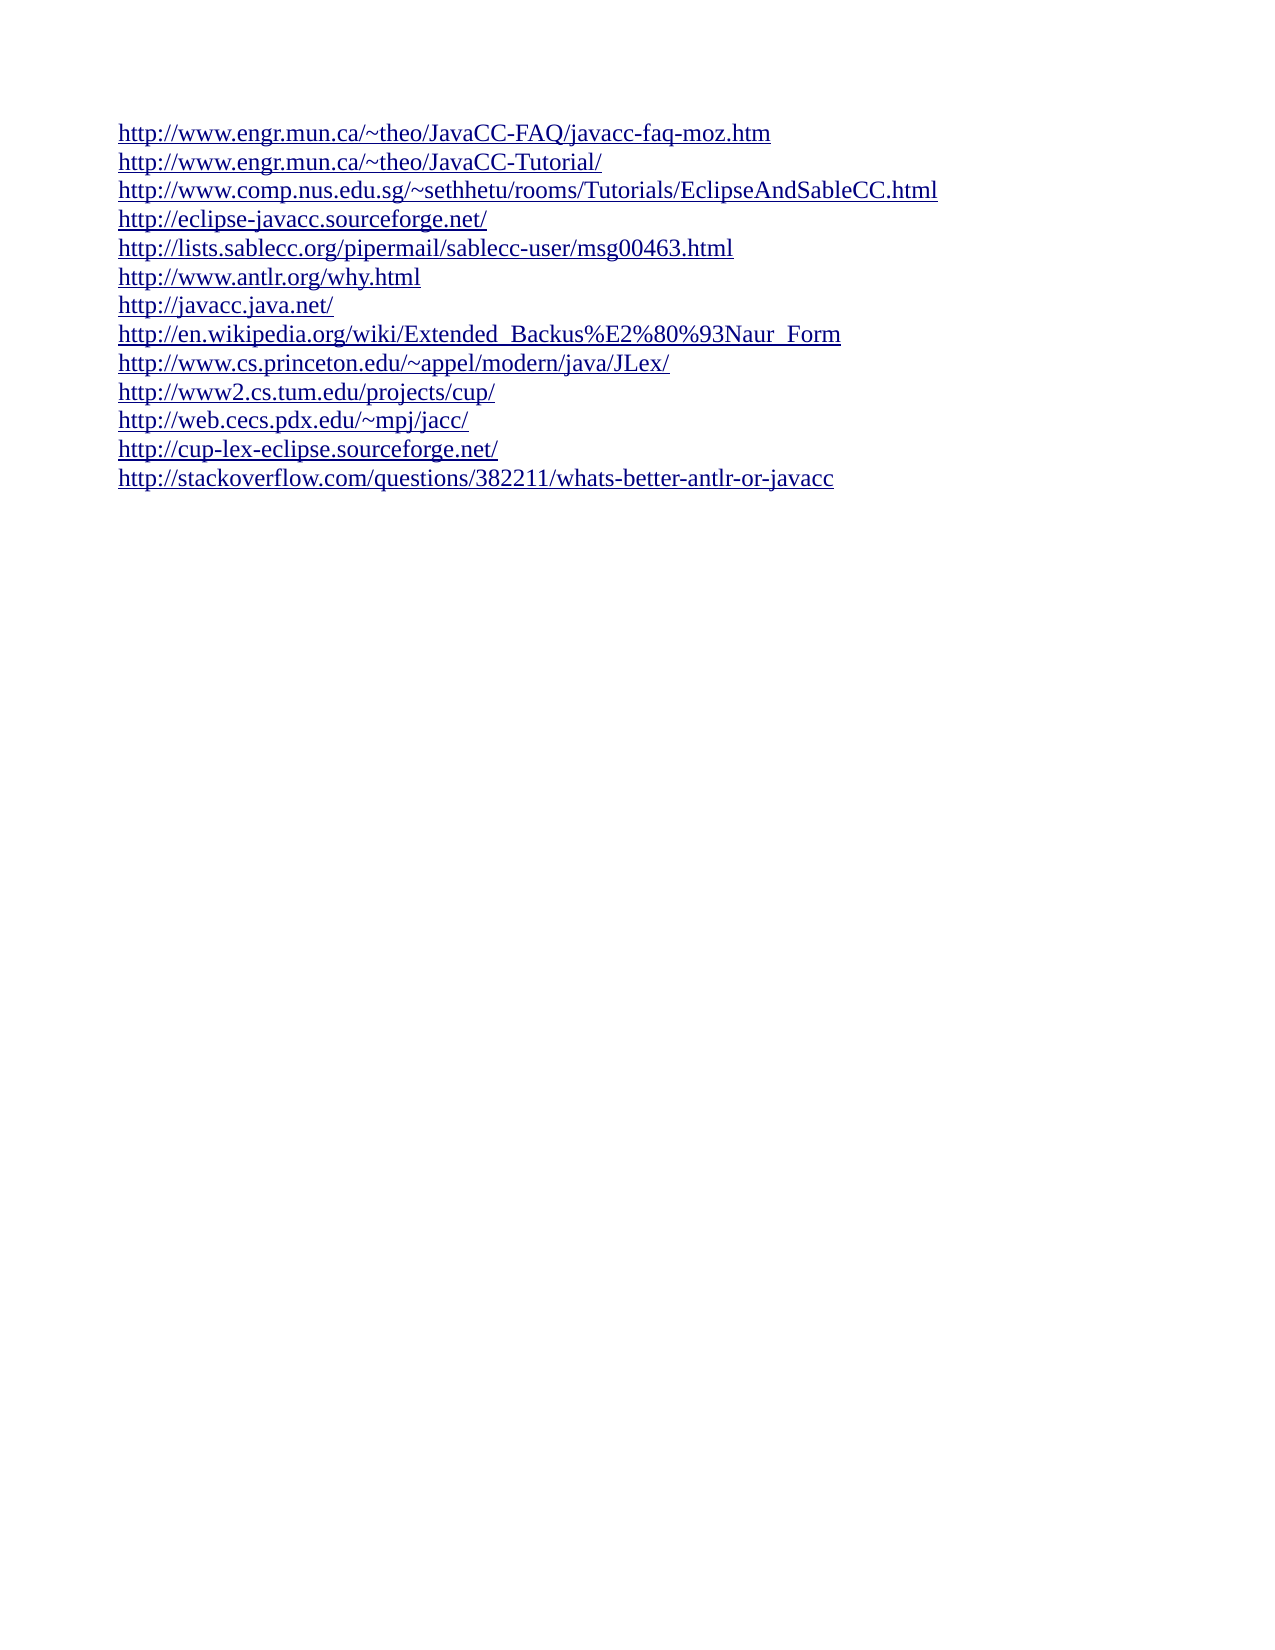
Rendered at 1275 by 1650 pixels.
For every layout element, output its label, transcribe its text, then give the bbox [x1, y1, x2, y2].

text http://en.wikipedia.org/wiki/Extended_Backus%E2%80%93Naur_Form [118, 319, 1157, 348]
text http://eclipse-javacc.sourceforge.net/ [118, 204, 1157, 233]
text http://www.engr.mun.ca/~theo/JavaCC-Tutorial/ [118, 147, 1157, 176]
text http://www.cs.princeton.edu/~appel/modern/java/JLex/ [118, 348, 1157, 377]
text http://www.antlr.org/why.html [118, 262, 1157, 291]
text http://www.comp.nus.edu.sg/~sethhetu/rooms/Tutorials/EclipseAndSableCC.html [118, 176, 1157, 204]
text http://www2.cs.tum.edu/projects/cup/ [118, 377, 1157, 406]
text http://web.cecs.pdx.edu/~mpj/jacc/ [118, 406, 1157, 434]
text http://stackoverflow.com/questions/382211/whats-better-antlr-or-javacc [118, 463, 1157, 492]
text http://cup-lex-eclipse.sourceforge.net/ [118, 434, 1157, 463]
text http://www.engr.mun.ca/~theo/JavaCC-FAQ/javacc-faq-moz.htm [118, 118, 1157, 147]
text http://javacc.java.net/ [118, 291, 1157, 319]
text http://lists.sablecc.org/pipermail/sablecc-user/msg00463.html [118, 233, 1157, 262]
